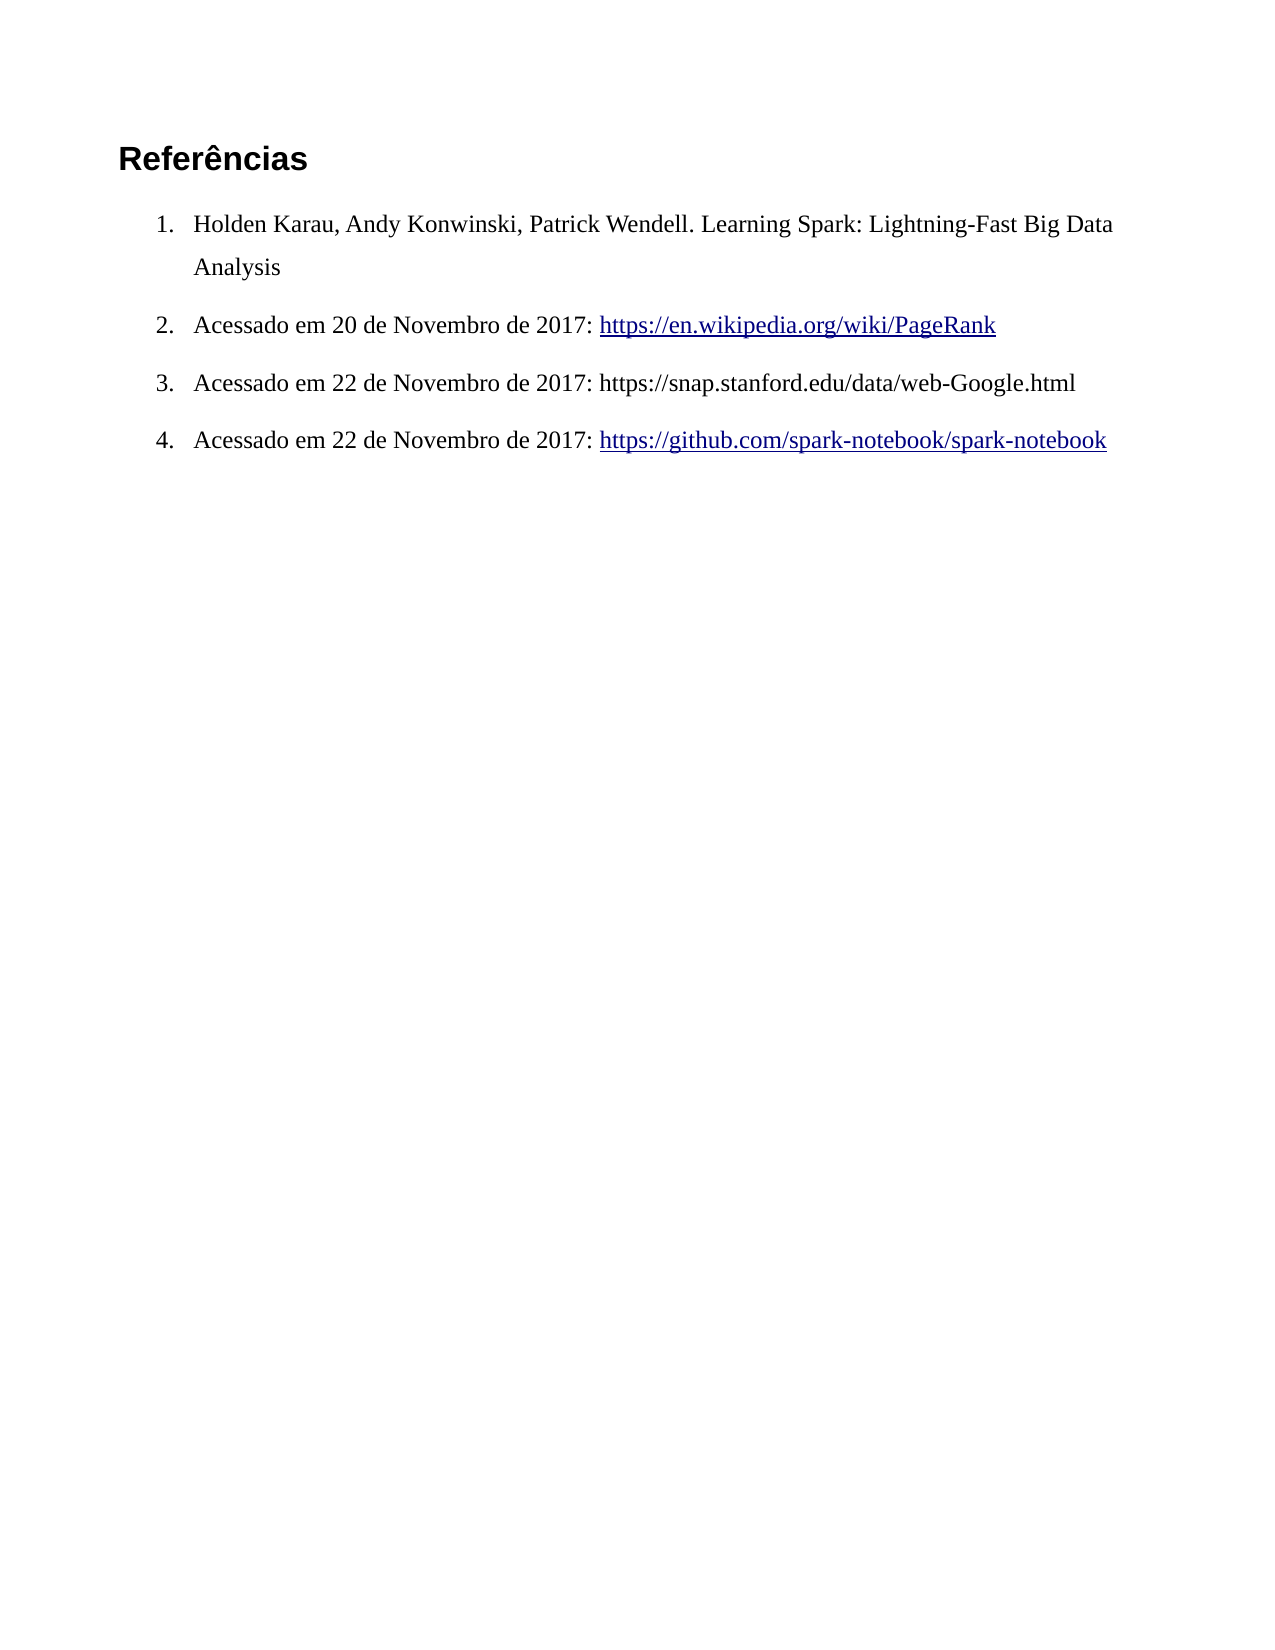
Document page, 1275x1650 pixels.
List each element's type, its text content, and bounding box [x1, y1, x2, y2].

subtitle Referências [118, 139, 1157, 178]
list Holden Karau, Andy Konwinski, Patrick Wendell. Learning Spark: Lightning-Fast Big Data Analysis [156, 209, 1157, 281]
list Acessado em 22 de Novembro de 2017: https://github.com/spark-notebook/spark-notebook [156, 426, 1157, 454]
list Acessado em 22 de Novembro de 2017: https://snap.stanford.edu/data/web-Google.html [156, 368, 1157, 397]
list Acessado em 20 de Novembro de 2017: https://en.wikipedia.org/wiki/PageRank [156, 310, 1157, 339]
